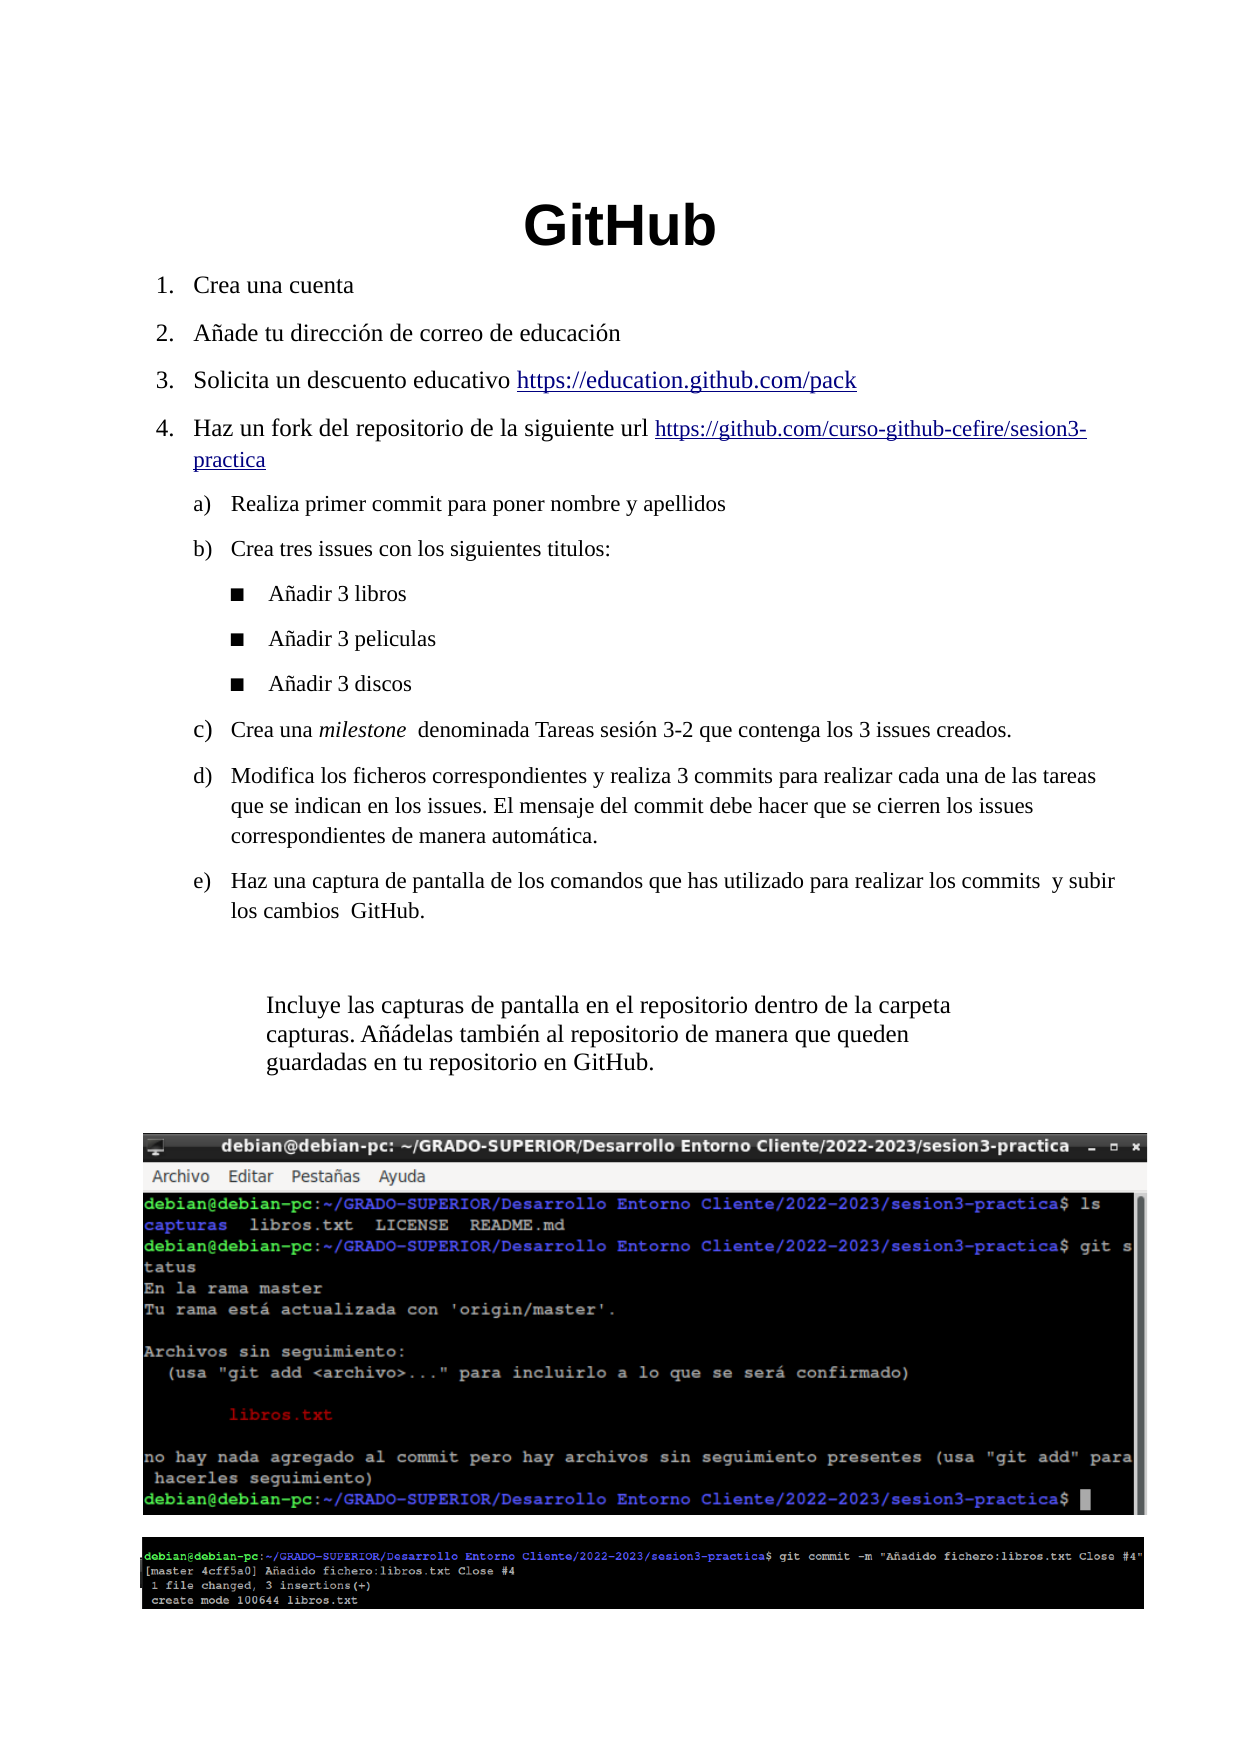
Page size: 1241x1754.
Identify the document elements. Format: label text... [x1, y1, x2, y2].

list Añadir 3 peliculas [231, 625, 1122, 651]
list Añadir 3 libros [231, 580, 1122, 606]
list Realiza primer commit para poner nombre y apellidos [193, 491, 1122, 517]
list Crea una milestone denominada Tareas sesión 3-2 que contenga los 3 issues creados. [193, 714, 1122, 743]
list Modifica los ficheros correspondientes y realiza 3 commits para realizar cada una de las tareas que se indican en los issues. El mensaje del commit debe hacer que se cierren los issues correspondientes de manera automática. [193, 762, 1122, 849]
picture [143, 1133, 1148, 1515]
list Haz un fork del repositorio de la siguiente url https://github.com/curso-github-cefire/sesion3-practica [156, 413, 1122, 472]
list Haz una captura de pantalla de los comandos que has utilizado para realizar los commits y subir los cambios GitHub. [193, 867, 1122, 924]
list Crea tres issues con los siguientes titulos: [193, 535, 1122, 562]
text Incluye las capturas de pantalla en el repositorio dentro de la carpeta [118, 990, 1122, 1019]
text capturas. Añádelas también al repositorio de manera que queden [118, 1019, 1122, 1047]
list Añadir 3 discos [231, 670, 1122, 696]
list Solicita un descuento educativo https://education.github.com/pack [156, 366, 1122, 394]
list Añade tu dirección de correo de educación [156, 318, 1122, 347]
list Crea una cuenta [156, 270, 1122, 299]
picture [140, 1537, 1144, 1609]
text guardadas en tu repositorio en GitHub. [118, 1047, 1122, 1076]
title GitHub [118, 191, 1122, 258]
